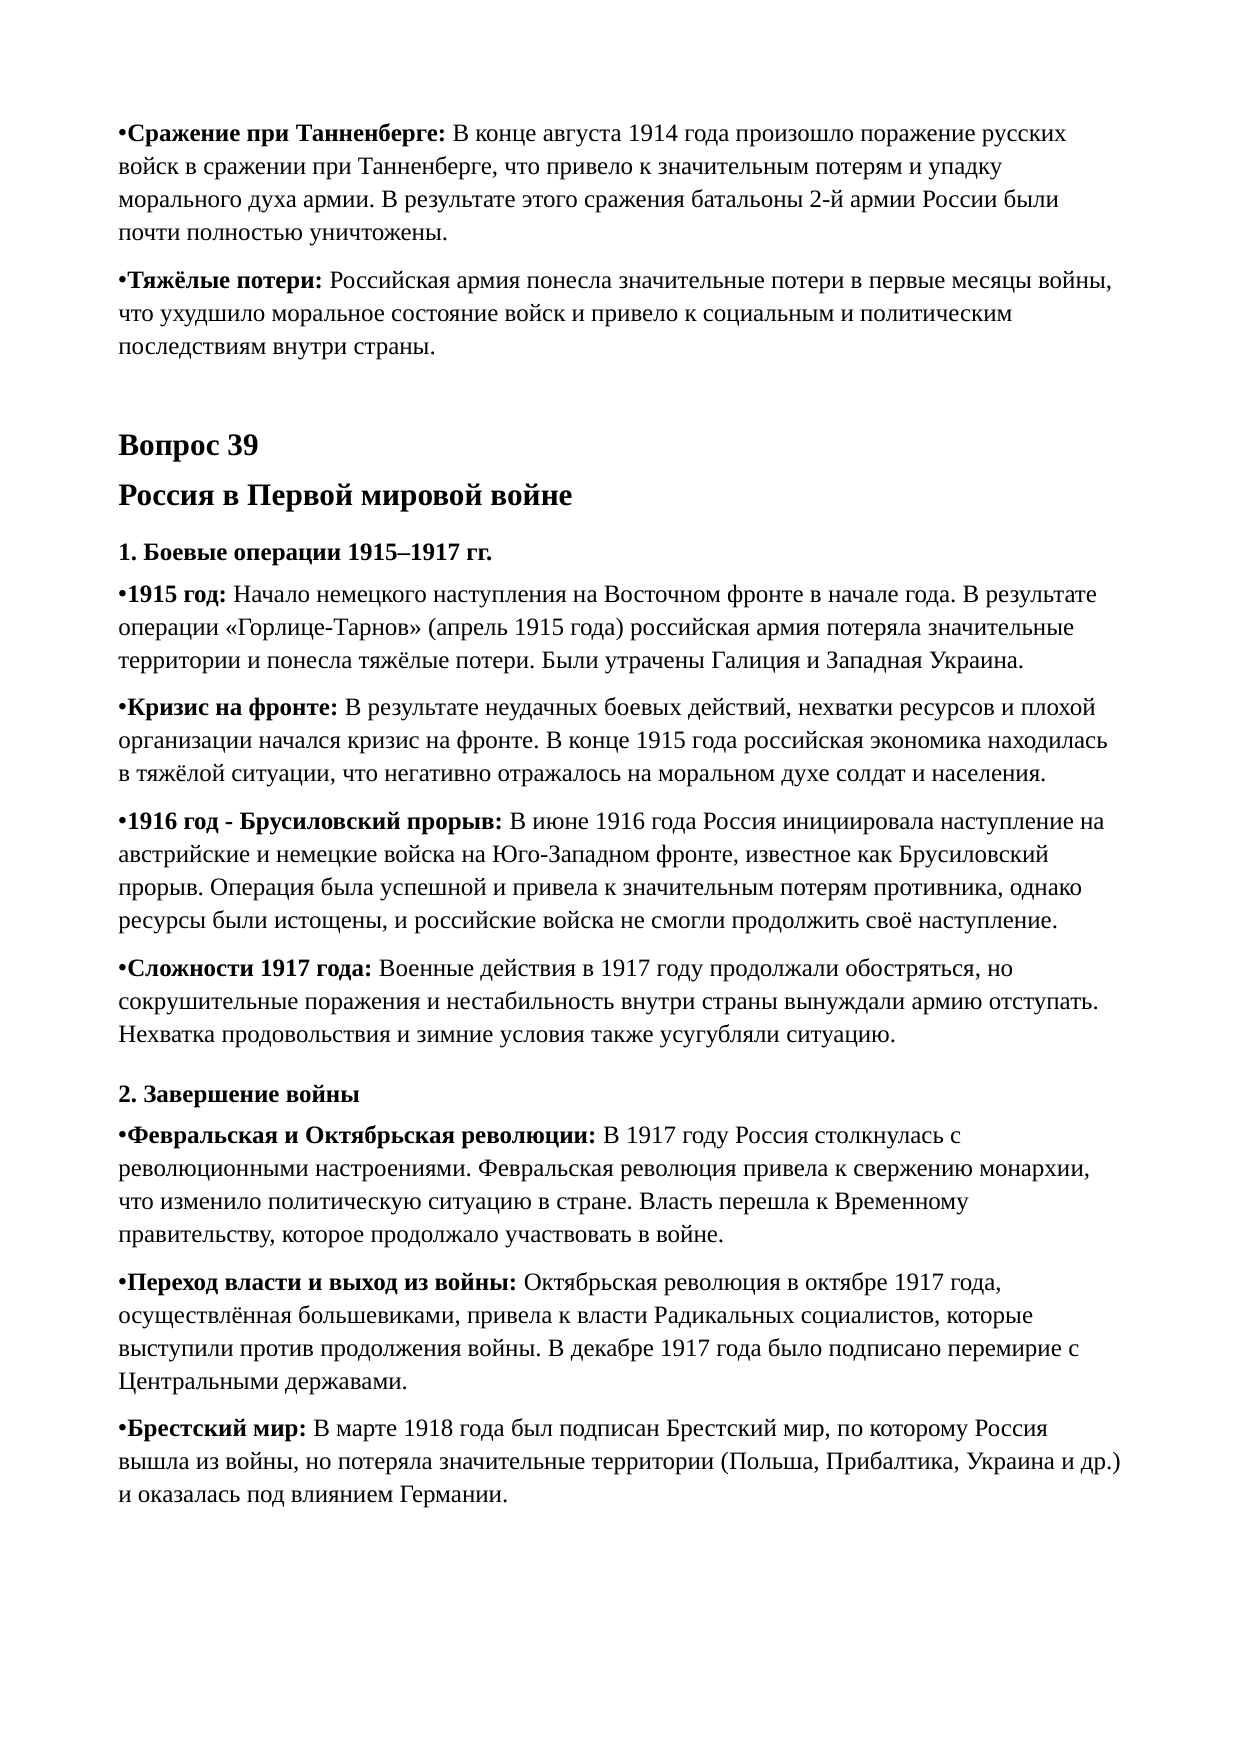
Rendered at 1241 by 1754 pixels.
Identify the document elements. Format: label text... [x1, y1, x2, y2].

list Февральская и Октябрьская революции: В 1917 году Россия столкнулась с революционными настроениями. Февральская революция привела к свержению монархии, что изменило политическую ситуацию в стране. Власть перешла к Временному правительству, которое продолжало участвовать в войне. [118, 1120, 1122, 1248]
list 1915 год: Начало немецкого наступления на Восточном фронте в начале года. В результате операции «Горлице-Тарнов» (апрель 1915 года) российская армия потеряла значительные территории и понесла тяжёлые потери. Были утрачены Галиция и Западная Украина. [118, 579, 1122, 673]
subtitle 1. Боевые операции 1915–1917 гг. [118, 537, 1122, 566]
subtitle Россия в Первой мировой войне [118, 477, 1122, 512]
text Вопрос 39 [118, 426, 1122, 462]
list Переход власти и выход из войны: Октябрьская революция в октябре 1917 года, осуществлённая большевиками, привела к власти Радикальных социалистов, которые выступили против продолжения войны. В декабре 1917 года было подписано перемирие с Центральными державами. [118, 1267, 1122, 1394]
list Сражение при Танненберге: В конце августа 1914 года произошло поражение русских войск в сражении при Танненберге, что привело к значительным потерям и упадку морального духа армии. В результате этого сражения батальоны 2-й армии России были почти полностью уничтожены. [118, 118, 1122, 246]
list Сложности 1917 года: Военные действия в 1917 году продолжали обостряться, но сокрушительные поражения и нестабильность внутри страны вынуждали армию отступать. Нехватка продовольствия и зимние условия также усугубляли ситуацию. [118, 953, 1122, 1047]
list Брестский мир: В марте 1918 года был подписан Брестский мир, по которому Россия вышла из войны, но потеряла значительные территории (Польша, Прибалтика, Украина и др.) и оказалась под влиянием Германии. [118, 1413, 1122, 1508]
list Тяжёлые потери: Российская армия понесла значительные потери в первые месяцы войны, что ухудшило моральное состояние войск и привело к социальным и политическим последствиям внутри страны. [118, 265, 1122, 359]
list 1916 год - Брусиловский прорыв: В июне 1916 года Россия инициировала наступление на австрийские и немецкие войска на Юго-Западном фронте, известное как Брусиловский прорыв. Операция была успешной и привела к значительным потерям противника, однако ресурсы были истощены, и российские войска не смогли продолжить своё наступление. [118, 806, 1122, 934]
subtitle 2. Завершение войны [118, 1079, 1122, 1108]
list Кризис на фронте: В результате неудачных боевых действий, нехватки ресурсов и плохой организации начался кризис на фронте. В конце 1915 года российская экономика находилась в тяжёлой ситуации, что негативно отражалось на моральном духе солдат и населения. [118, 692, 1122, 787]
